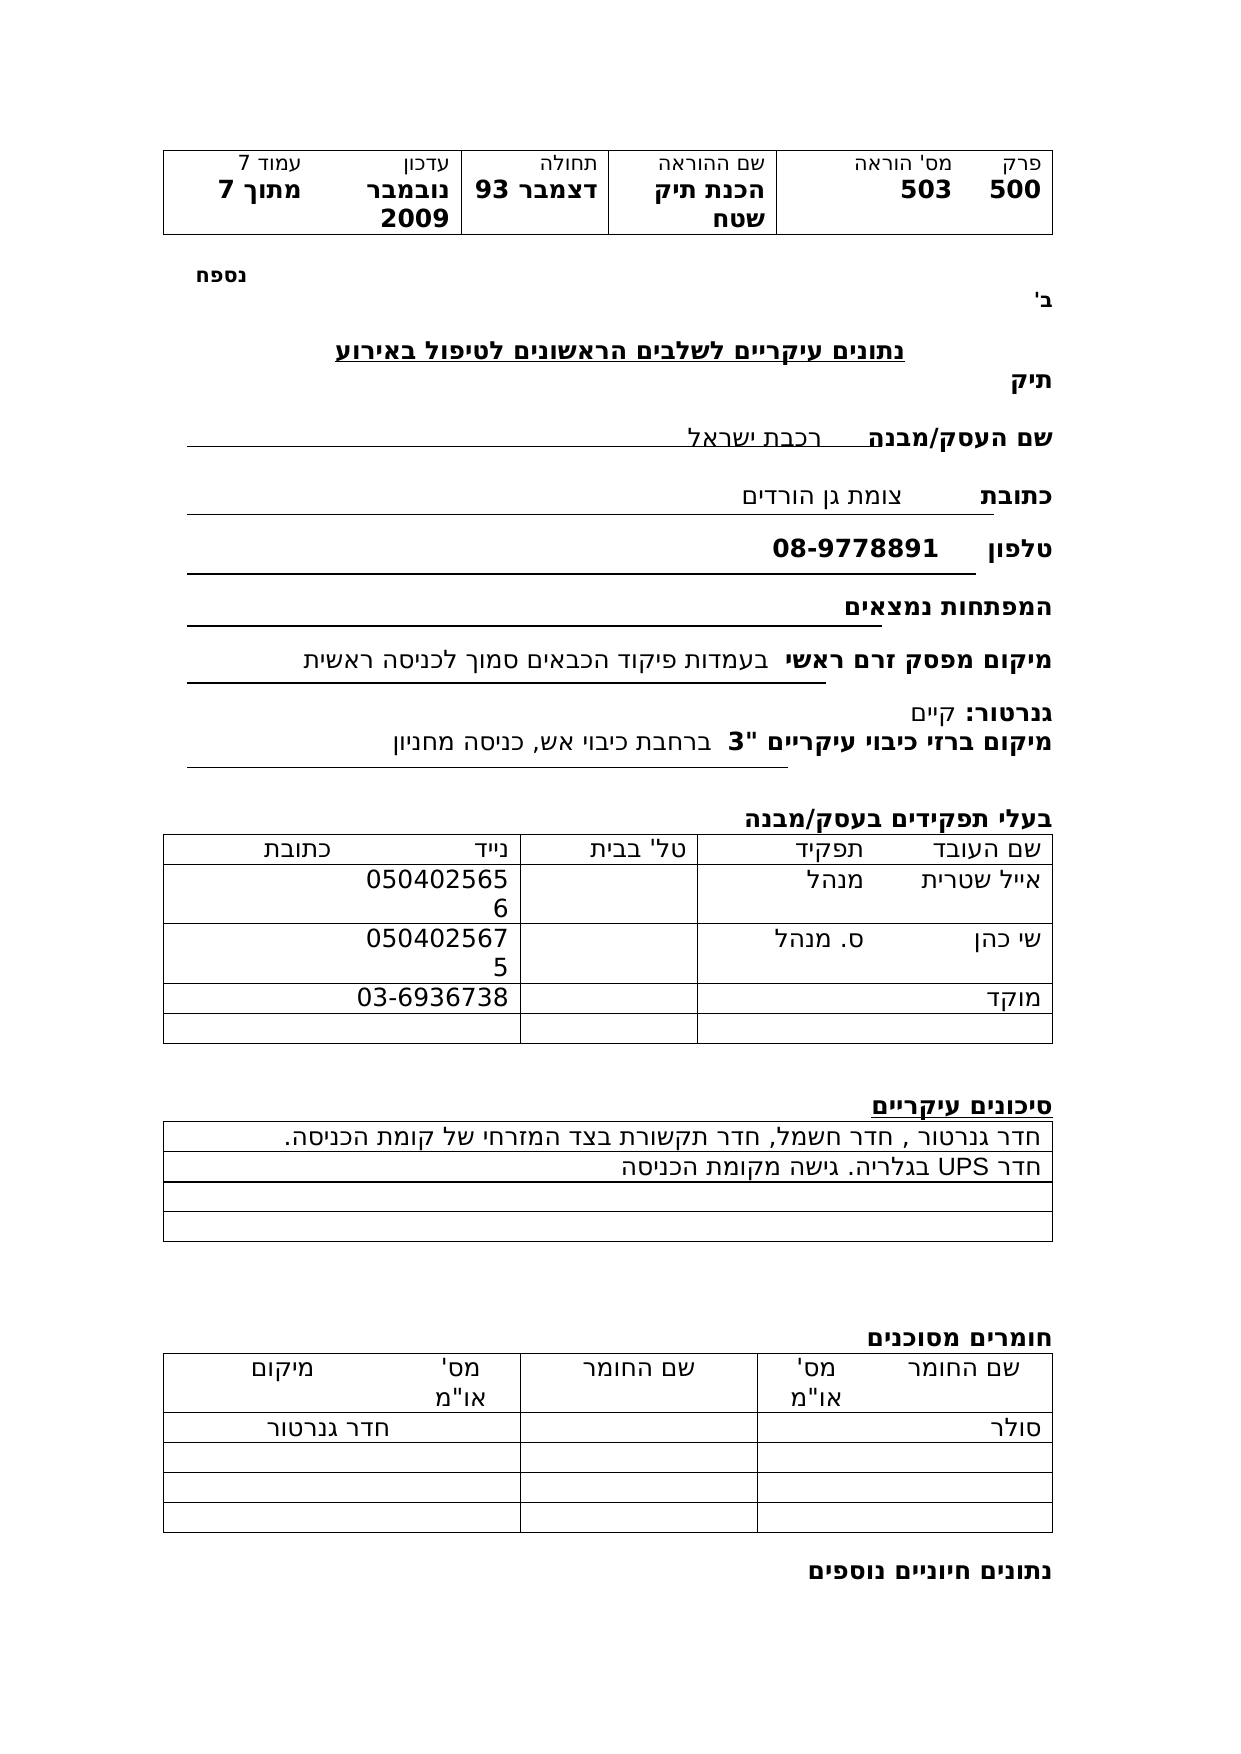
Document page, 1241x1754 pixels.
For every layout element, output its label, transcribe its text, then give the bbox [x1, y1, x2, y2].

table_header מס' או"מ [401, 1354, 520, 1412]
table_header מס' הוראה 503 [777, 151, 964, 234]
table_cell [521, 1503, 757, 1532]
table_cell [164, 865, 343, 923]
table_cell [164, 1183, 1052, 1211]
table_cell 0504025675 [343, 924, 520, 983]
table_cell [343, 1014, 520, 1043]
table_cell סולר [875, 1413, 1052, 1442]
table_header חדר גנרטור , חדר חשמל, חדר תקשורת בצד המזרחי של קומת הכניסה. [164, 1122, 1052, 1151]
table_header תחולה דצמבר 93 [462, 151, 608, 234]
table_cell ס. מנהל [698, 924, 875, 983]
table_header שם העובד [875, 835, 1052, 864]
table_cell [164, 924, 343, 983]
table_header עמוד 7 מתוך 7 [164, 151, 313, 234]
table_header מיקום [164, 1354, 401, 1412]
table_header נייד [343, 835, 520, 864]
table_cell [758, 1473, 875, 1502]
table_cell [401, 1443, 520, 1472]
table_cell [164, 1503, 401, 1532]
table_cell [521, 1443, 757, 1472]
table_header כתובת [164, 835, 343, 864]
table_cell שי כהן [875, 924, 1052, 983]
text שם העסק/מבנה רכבת ישראל [187, 423, 1053, 452]
text גנרטור: קיים [187, 698, 1053, 727]
table_cell [521, 924, 697, 983]
table_header פרק 500 [964, 151, 1052, 234]
table_cell 03-6936738 [343, 984, 520, 1013]
table_header שם החומר [875, 1354, 1052, 1412]
table_cell חדר גנרטור [164, 1413, 401, 1442]
table_cell [521, 1413, 757, 1442]
table_cell אייל שטרית [875, 865, 1052, 923]
text כתובת צומת גן הורדים [187, 481, 1053, 510]
table_cell [758, 1443, 875, 1472]
table_cell [401, 1473, 520, 1502]
table_cell [164, 984, 343, 1013]
table_cell [698, 984, 875, 1013]
text בעלי תפקידים בעסק/מבנה [187, 804, 1053, 834]
text נספח ב' [187, 263, 1053, 312]
text נתונים חיוניים נוספים [187, 1557, 1053, 1586]
table_cell [521, 1014, 697, 1043]
table_cell [164, 1473, 401, 1502]
table_cell [164, 1443, 401, 1472]
text תיק [187, 365, 1053, 394]
text נתונים עיקריים לשלבים הראשונים לטיפול באירוע [187, 336, 1053, 365]
table_cell [875, 1473, 1052, 1502]
table_cell [758, 1503, 875, 1532]
table_cell 0504025656 [343, 865, 520, 923]
text מיקום ברזי כיבוי עיקריים "3 ברחבת כיבוי אש, כניסה מחניון [187, 727, 1053, 757]
text סיכונים עיקריים [187, 1092, 1053, 1121]
text חומרים מסוכנים [187, 1323, 1053, 1353]
table_cell [875, 1503, 1052, 1532]
text מיקום מפסק זרם ראשי בעמדות פיקוד הכבאים סמוך לכניסה ראשית [187, 645, 1053, 674]
table_cell [164, 1212, 1052, 1241]
table_cell מוקד [875, 984, 1052, 1013]
table_header שם החומר [521, 1354, 757, 1412]
table_cell [401, 1413, 520, 1442]
table_header עדכון נובמבר 2009 [313, 151, 461, 234]
table_header טל' בבית [521, 835, 697, 864]
table_cell מנהל [698, 865, 875, 923]
table_cell [521, 1473, 757, 1502]
table_cell [521, 984, 697, 1013]
table_header שם ההוראה הכנת תיק שטח [609, 151, 776, 234]
text המפתחות נמצאים [187, 592, 1053, 621]
table_cell [401, 1503, 520, 1532]
table_header תפקיד [698, 835, 875, 864]
table_cell [758, 1413, 875, 1442]
table_cell חדר UPS בגלריה. גישה מקומת הכניסה [164, 1152, 1052, 1181]
table_cell [875, 1014, 1052, 1043]
table_cell [875, 1443, 1052, 1472]
table_cell [698, 1014, 875, 1043]
table_header מס' או"מ [758, 1354, 875, 1412]
table_cell [521, 865, 697, 923]
table_cell [164, 1014, 343, 1043]
text טלפון 08-9778891 [187, 534, 1053, 563]
